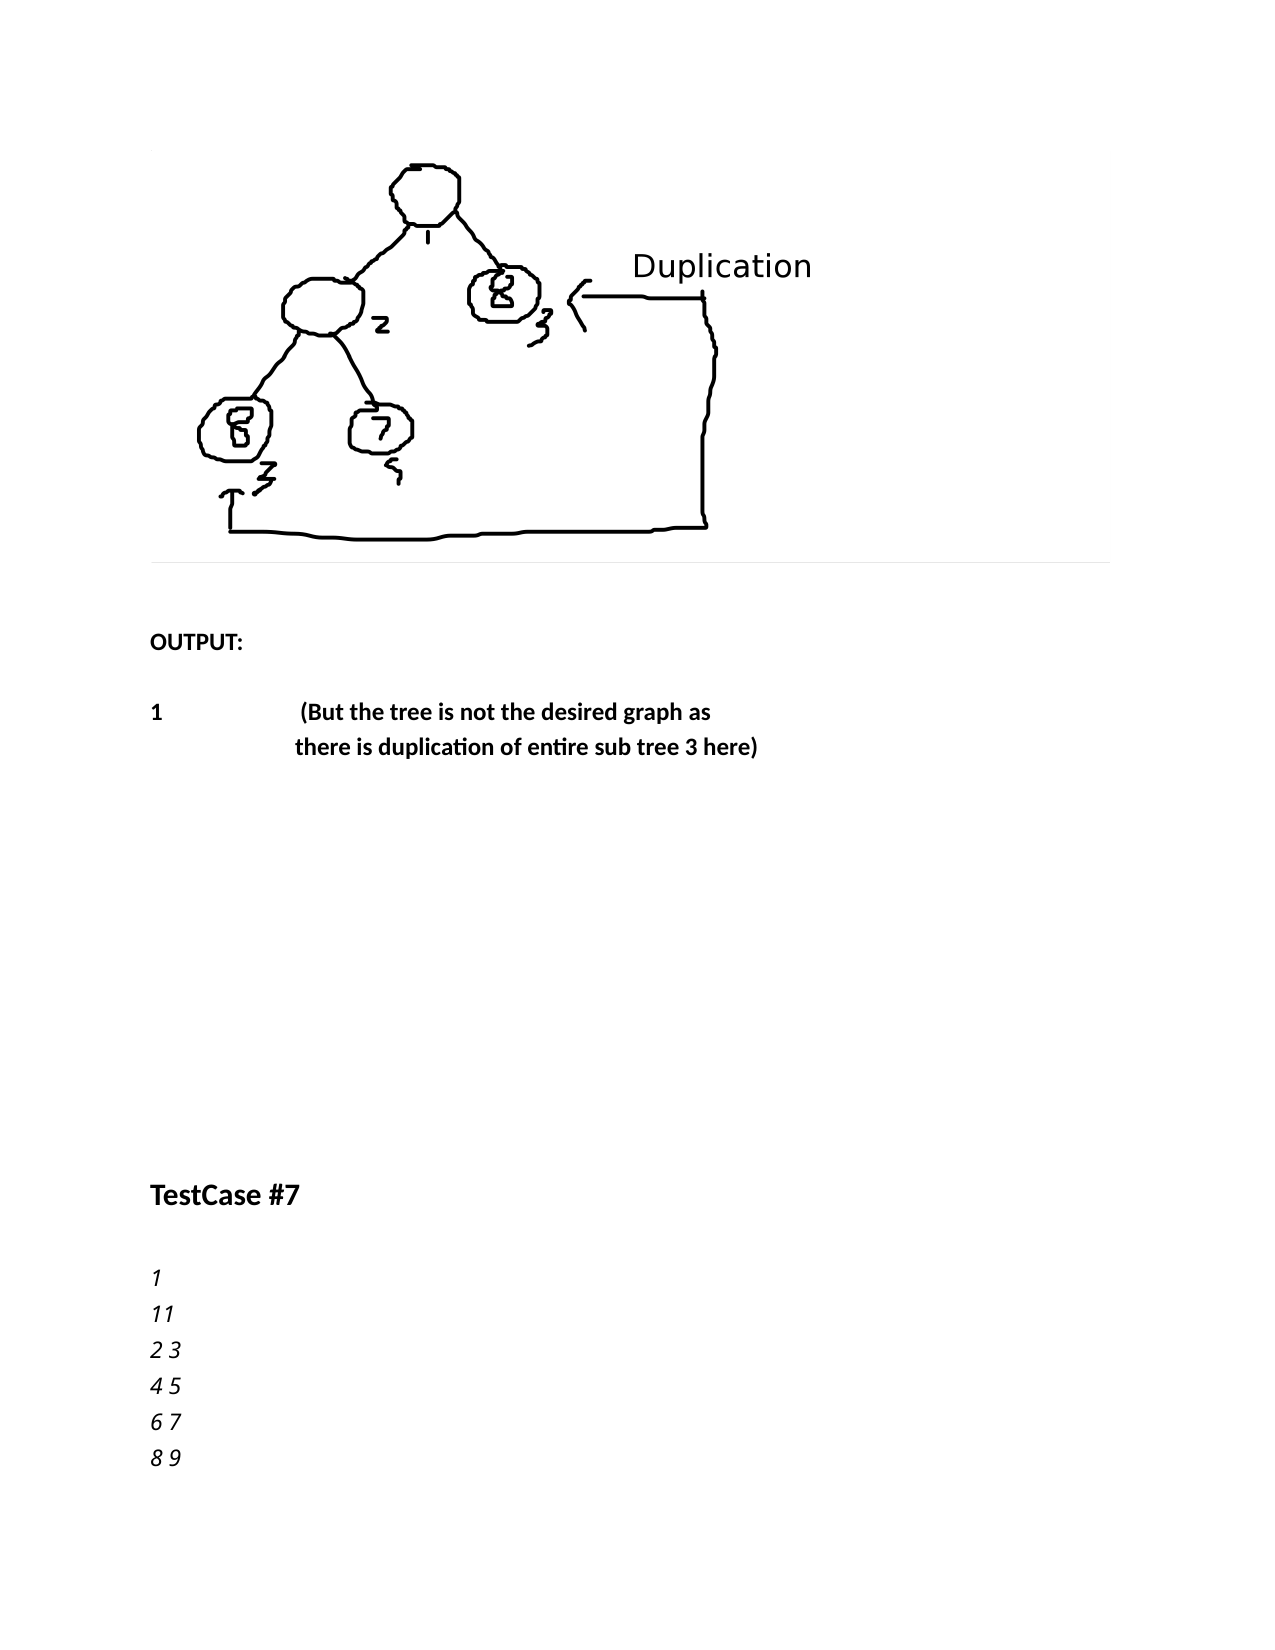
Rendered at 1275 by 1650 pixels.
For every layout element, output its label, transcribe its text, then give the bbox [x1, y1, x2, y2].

text 4 5 [150, 1370, 1125, 1401]
text 1 [150, 1262, 1125, 1293]
text 11 [150, 1298, 1125, 1329]
text 1 (But the tree is not the desired graph as [150, 696, 1125, 726]
text 6 7 [150, 1406, 1125, 1437]
text OUTPUT: [150, 626, 1125, 656]
text 2 3 [150, 1334, 1125, 1365]
text 8 9 [150, 1442, 1125, 1473]
picture [150, 150, 1110, 563]
list there is duplication of entire sub tree 3 here) [289, 731, 1125, 761]
text TestCase #7 [150, 1175, 1125, 1213]
